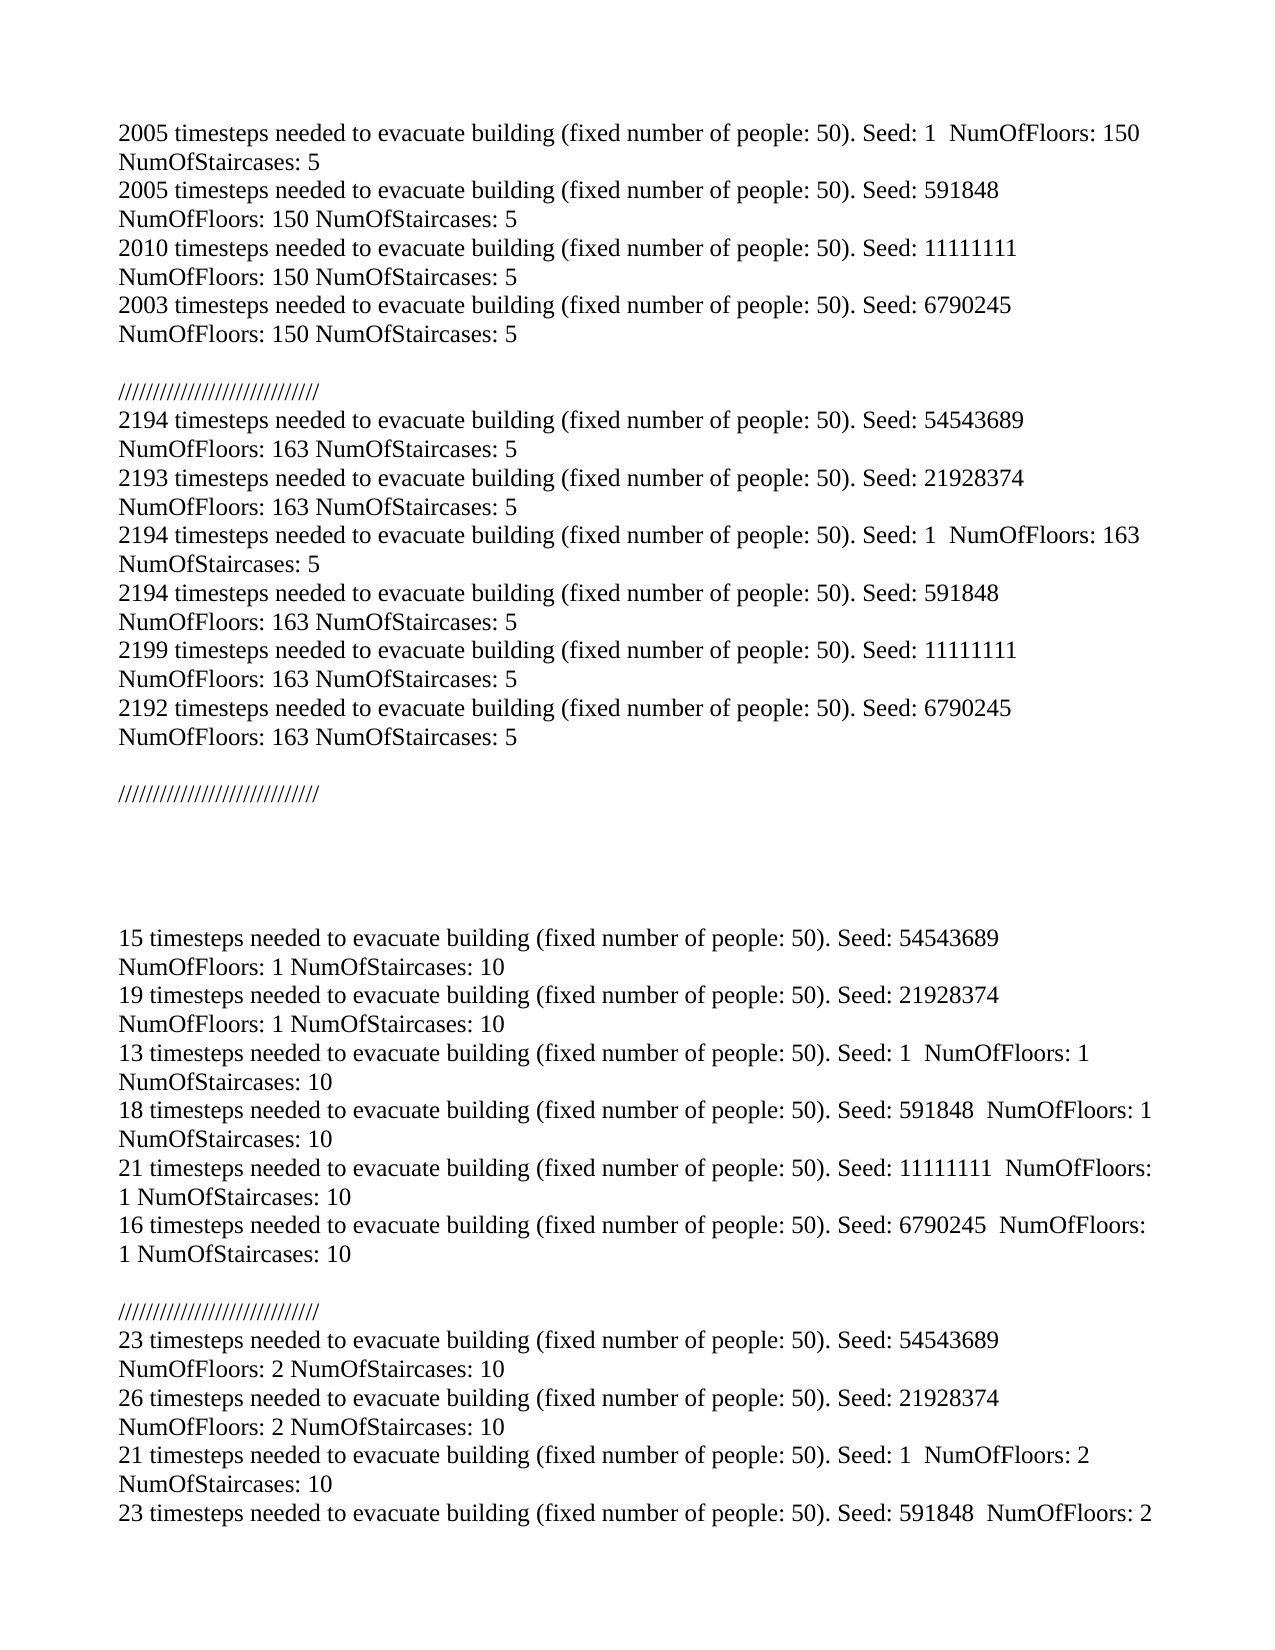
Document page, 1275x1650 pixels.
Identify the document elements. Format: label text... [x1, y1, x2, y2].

text 2192 timesteps needed to evacuate building (fixed number of people: 50). Seed: 6790245 NumOfFloors: 163 NumOfStaircases: 5 [118, 693, 1157, 751]
text 21 timesteps needed to evacuate building (fixed number of people: 50). Seed: 1 NumOfFloors: 2 NumOfStaircases: 10 [118, 1441, 1157, 1498]
text 15 timesteps needed to evacuate building (fixed number of people: 50). Seed: 54543689 NumOfFloors: 1 NumOfStaircases: 10 [118, 923, 1157, 981]
text 26 timesteps needed to evacuate building (fixed number of people: 50). Seed: 21928374 NumOfFloors: 2 NumOfStaircases: 10 [118, 1383, 1157, 1441]
text 2199 timesteps needed to evacuate building (fixed number of people: 50). Seed: 11111111 NumOfFloors: 163 NumOfStaircases: 5 [118, 636, 1157, 693]
text 23 timesteps needed to evacuate building (fixed number of people: 50). Seed: 591848 NumOfFloors: 2 [118, 1498, 1157, 1527]
text 2010 timesteps needed to evacuate building (fixed number of people: 50). Seed: 11111111 NumOfFloors: 150 NumOfStaircases: 5 [118, 233, 1157, 291]
text ///////////////////////////// [118, 779, 1157, 808]
text 2005 timesteps needed to evacuate building (fixed number of people: 50). Seed: 1 NumOfFloors: 150 NumOfStaircases: 5 [118, 118, 1157, 176]
text ///////////////////////////// [118, 1297, 1157, 1326]
text 16 timesteps needed to evacuate building (fixed number of people: 50). Seed: 6790245 NumOfFloors: 1 NumOfStaircases: 10 [118, 1211, 1157, 1268]
text 23 timesteps needed to evacuate building (fixed number of people: 50). Seed: 54543689 NumOfFloors: 2 NumOfStaircases: 10 [118, 1326, 1157, 1383]
text 19 timesteps needed to evacuate building (fixed number of people: 50). Seed: 21928374 NumOfFloors: 1 NumOfStaircases: 10 [118, 981, 1157, 1038]
text 2194 timesteps needed to evacuate building (fixed number of people: 50). Seed: 54543689 NumOfFloors: 163 NumOfStaircases: 5 [118, 406, 1157, 463]
text 21 timesteps needed to evacuate building (fixed number of people: 50). Seed: 11111111 NumOfFloors: 1 NumOfStaircases: 10 [118, 1153, 1157, 1211]
text 2005 timesteps needed to evacuate building (fixed number of people: 50). Seed: 591848 NumOfFloors: 150 NumOfStaircases: 5 [118, 176, 1157, 233]
text 2194 timesteps needed to evacuate building (fixed number of people: 50). Seed: 591848 NumOfFloors: 163 NumOfStaircases: 5 [118, 578, 1157, 636]
text 13 timesteps needed to evacuate building (fixed number of people: 50). Seed: 1 NumOfFloors: 1 NumOfStaircases: 10 [118, 1038, 1157, 1096]
text 2003 timesteps needed to evacuate building (fixed number of people: 50). Seed: 6790245 NumOfFloors: 150 NumOfStaircases: 5 [118, 291, 1157, 348]
text 18 timesteps needed to evacuate building (fixed number of people: 50). Seed: 591848 NumOfFloors: 1 NumOfStaircases: 10 [118, 1096, 1157, 1153]
text ///////////////////////////// [118, 377, 1157, 406]
text 2193 timesteps needed to evacuate building (fixed number of people: 50). Seed: 21928374 NumOfFloors: 163 NumOfStaircases: 5 [118, 463, 1157, 521]
text 2194 timesteps needed to evacuate building (fixed number of people: 50). Seed: 1 NumOfFloors: 163 NumOfStaircases: 5 [118, 521, 1157, 578]
